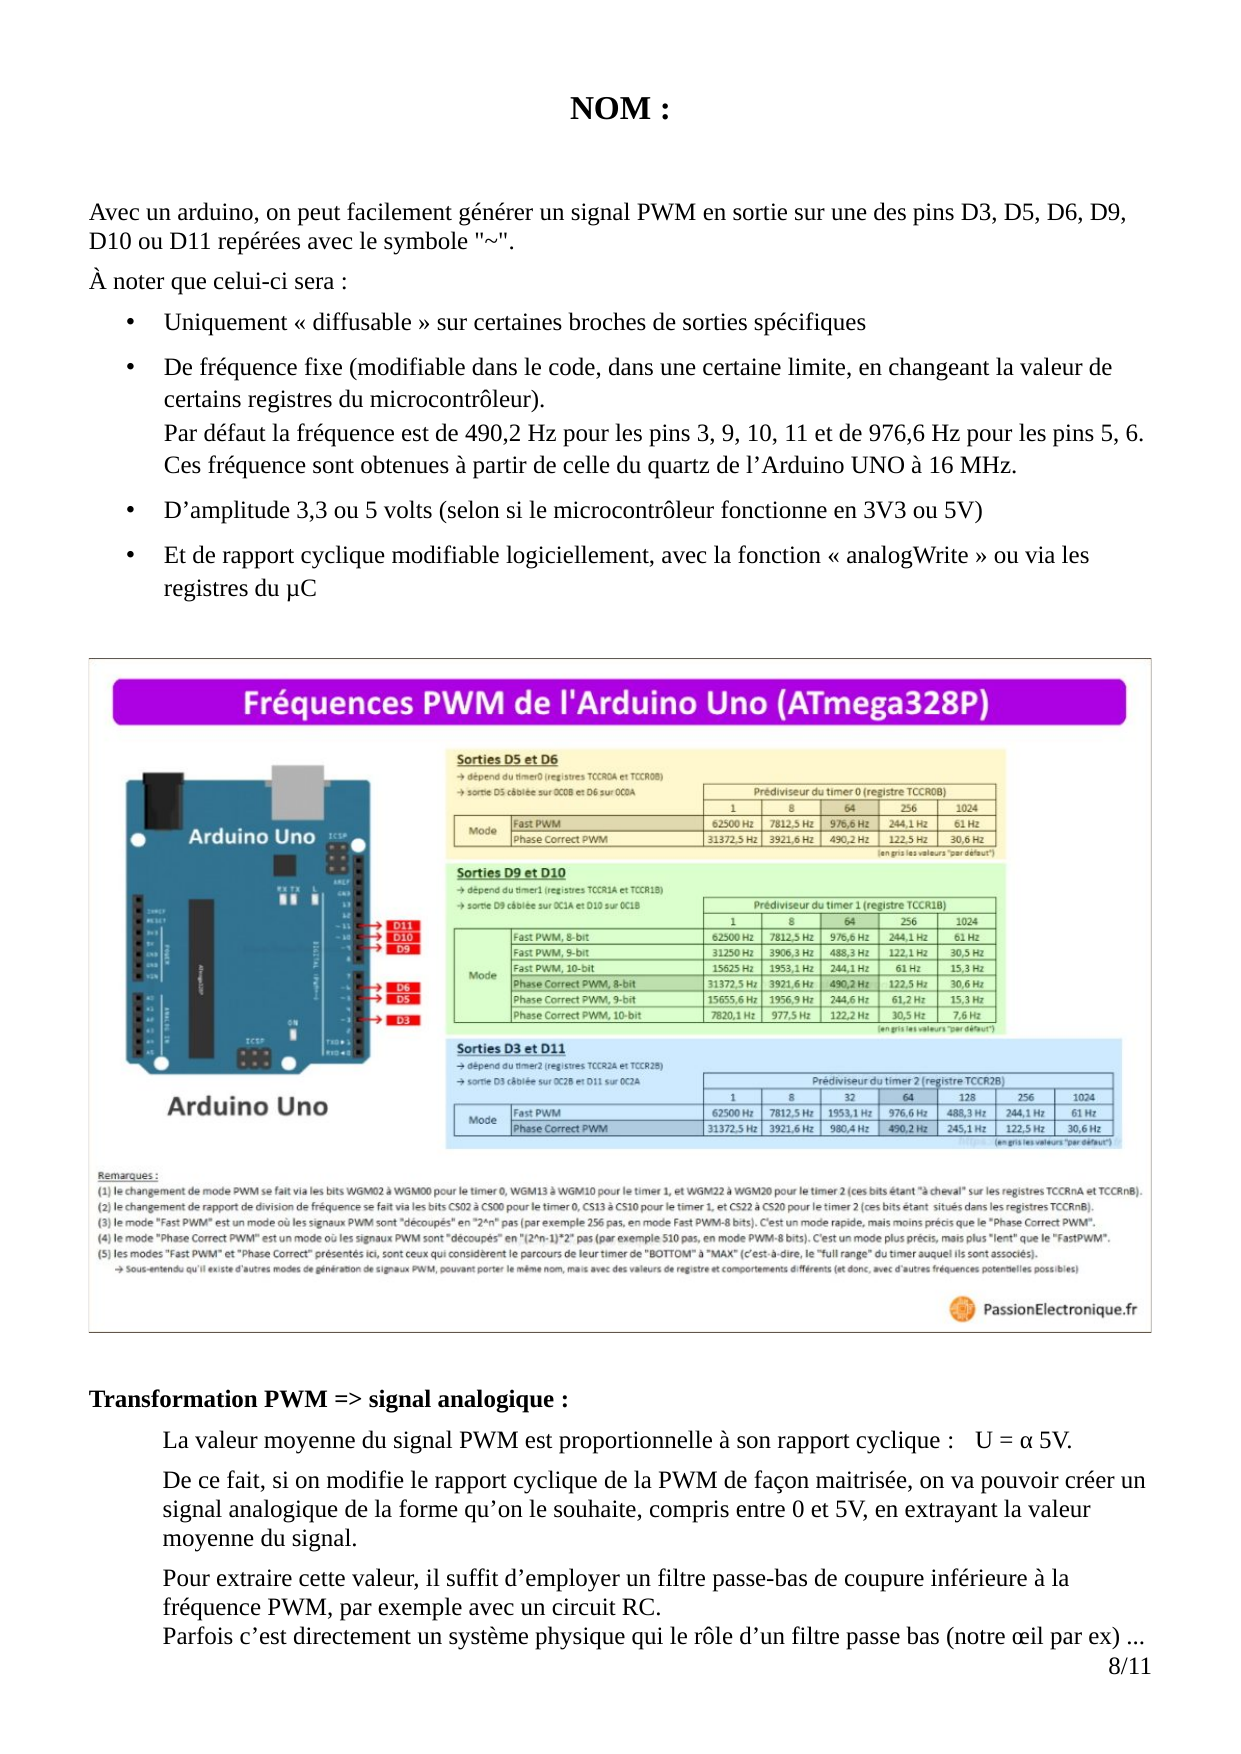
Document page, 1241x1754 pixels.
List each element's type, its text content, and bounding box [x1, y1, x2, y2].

text Transformation PWM => signal analogique : [89, 1384, 1152, 1413]
list De fréquence fixe (modifiable dans le code, dans une certaine limite, en changeant la valeur de certains registres du microcontrôleur). Par défaut la fréquence est de 490,2 Hz pour les pins 3, 9, 10, 11 et de 976,6 Hz pour les pins 5, 6. Ces fréquence sont obtenues à partir de celle du quartz de l’Arduino UNO à 16 MHz. [126, 352, 1152, 479]
text À noter que celui-ci sera : [89, 266, 1152, 295]
text La valeur moyenne du signal PWM est proportionnelle à son rapport cyclique : U = α 5V. [162, 1425, 1152, 1454]
list Et de rapport cyclique modifiable logiciellement, avec la fonction « analogWrite » ou via les registres du µC [126, 540, 1152, 602]
picture [88, 658, 1152, 1333]
list D’amplitude 3,3 ou 5 volts (selon si le microcontrôleur fonctionne en 3V3 ou 5V) [126, 495, 1152, 524]
text Pour extraire cette valeur, il suffit d’employer un filtre passe-bas de coupure inférieure à la fréquence PWM, par exemple avec un circuit RC. Parfois c’est directement un système physique qui le rôle d’un filtre passe bas (notre œil par ex) ... [162, 1563, 1152, 1650]
text Avec un arduino, on peut facilement générer un signal PWM en sortie sur une des pins D3, D5, D6, D9, D10 ou D11 repérées avec le symbole "~". [89, 197, 1152, 254]
text De ce fait, si on modifie le rapport cyclique de la PWM de façon maitrisée, on va pouvoir créer un signal analogique de la forme qu’on le souhaite, compris entre 0 et 5V, en extrayant la valeur moyenne du signal. [162, 1466, 1152, 1552]
list Uniquement « diffusable » sur certaines broches de sorties spécifiques [126, 307, 1152, 336]
